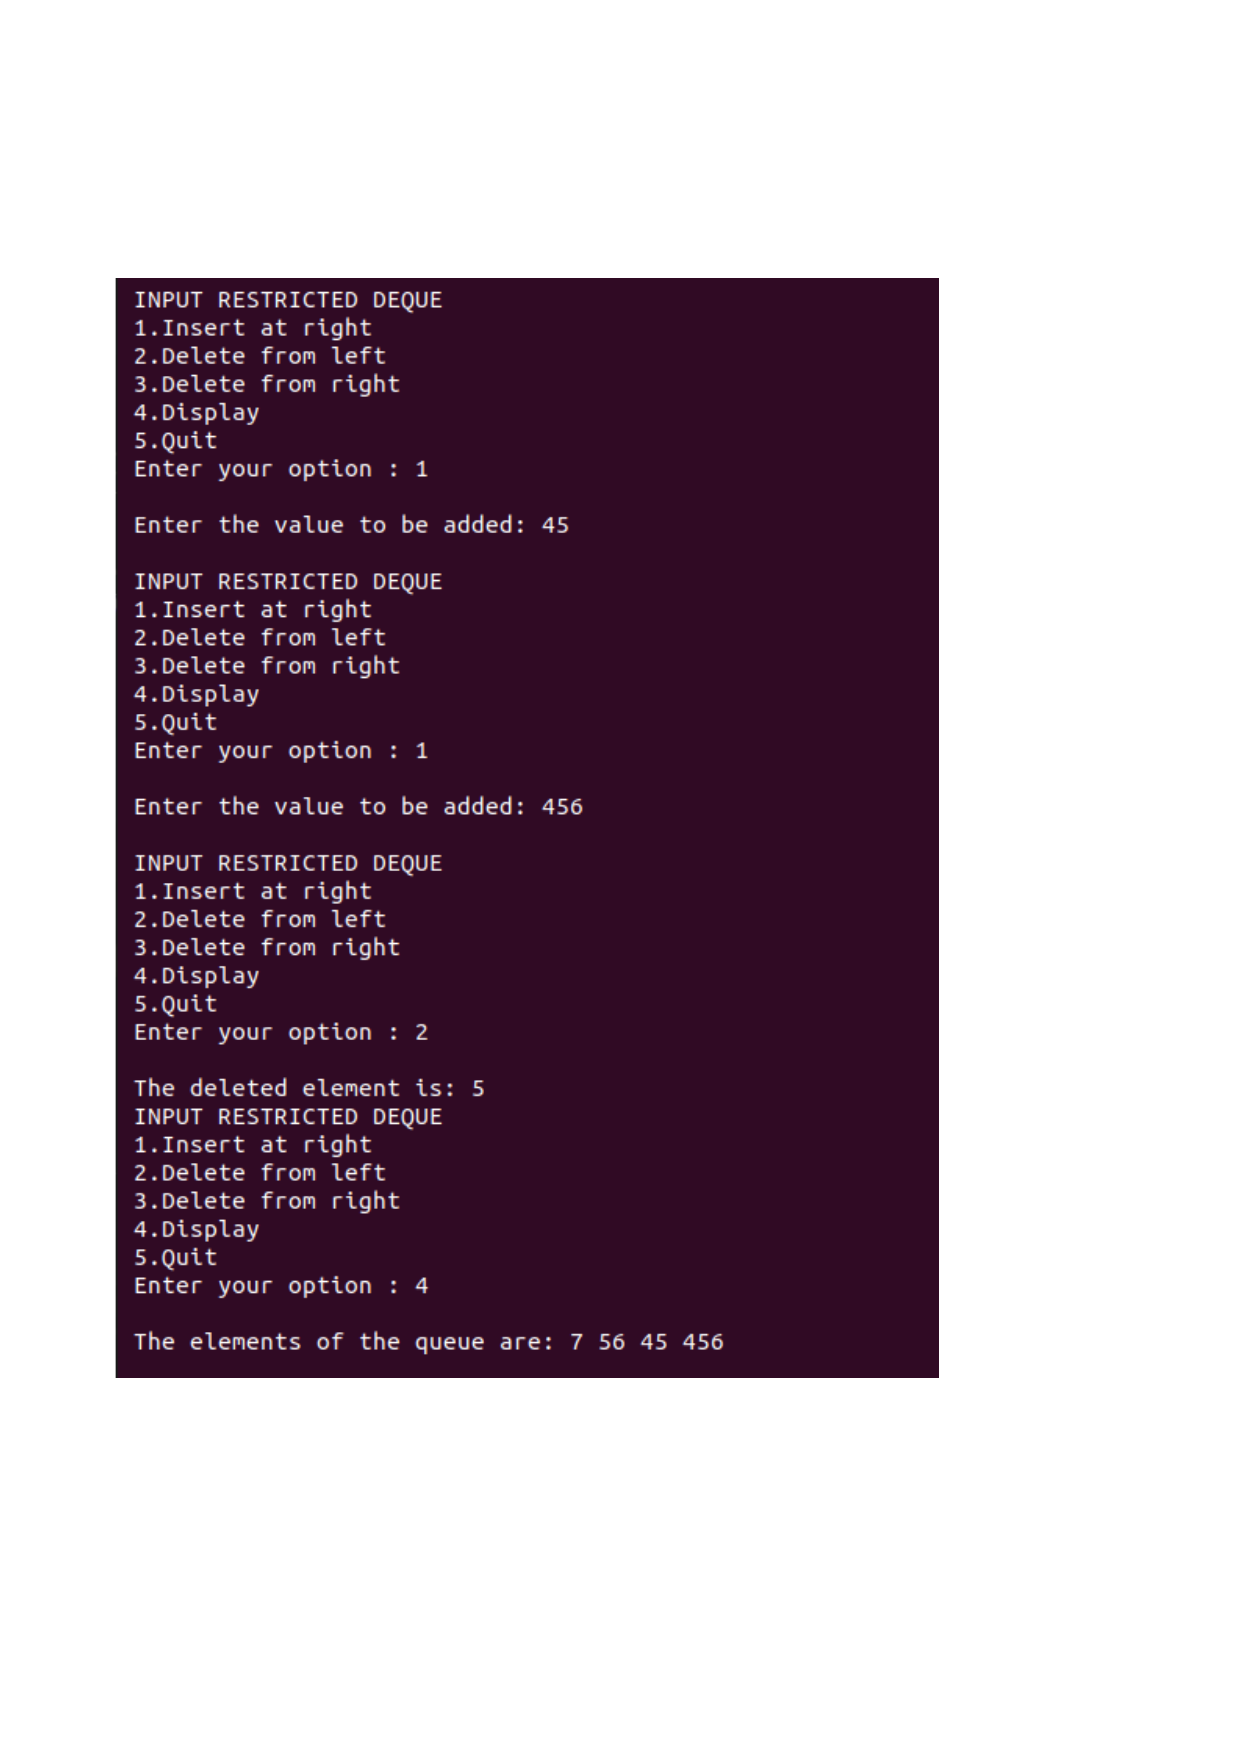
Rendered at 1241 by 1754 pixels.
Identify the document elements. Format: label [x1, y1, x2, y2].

picture [115, 278, 939, 1378]
